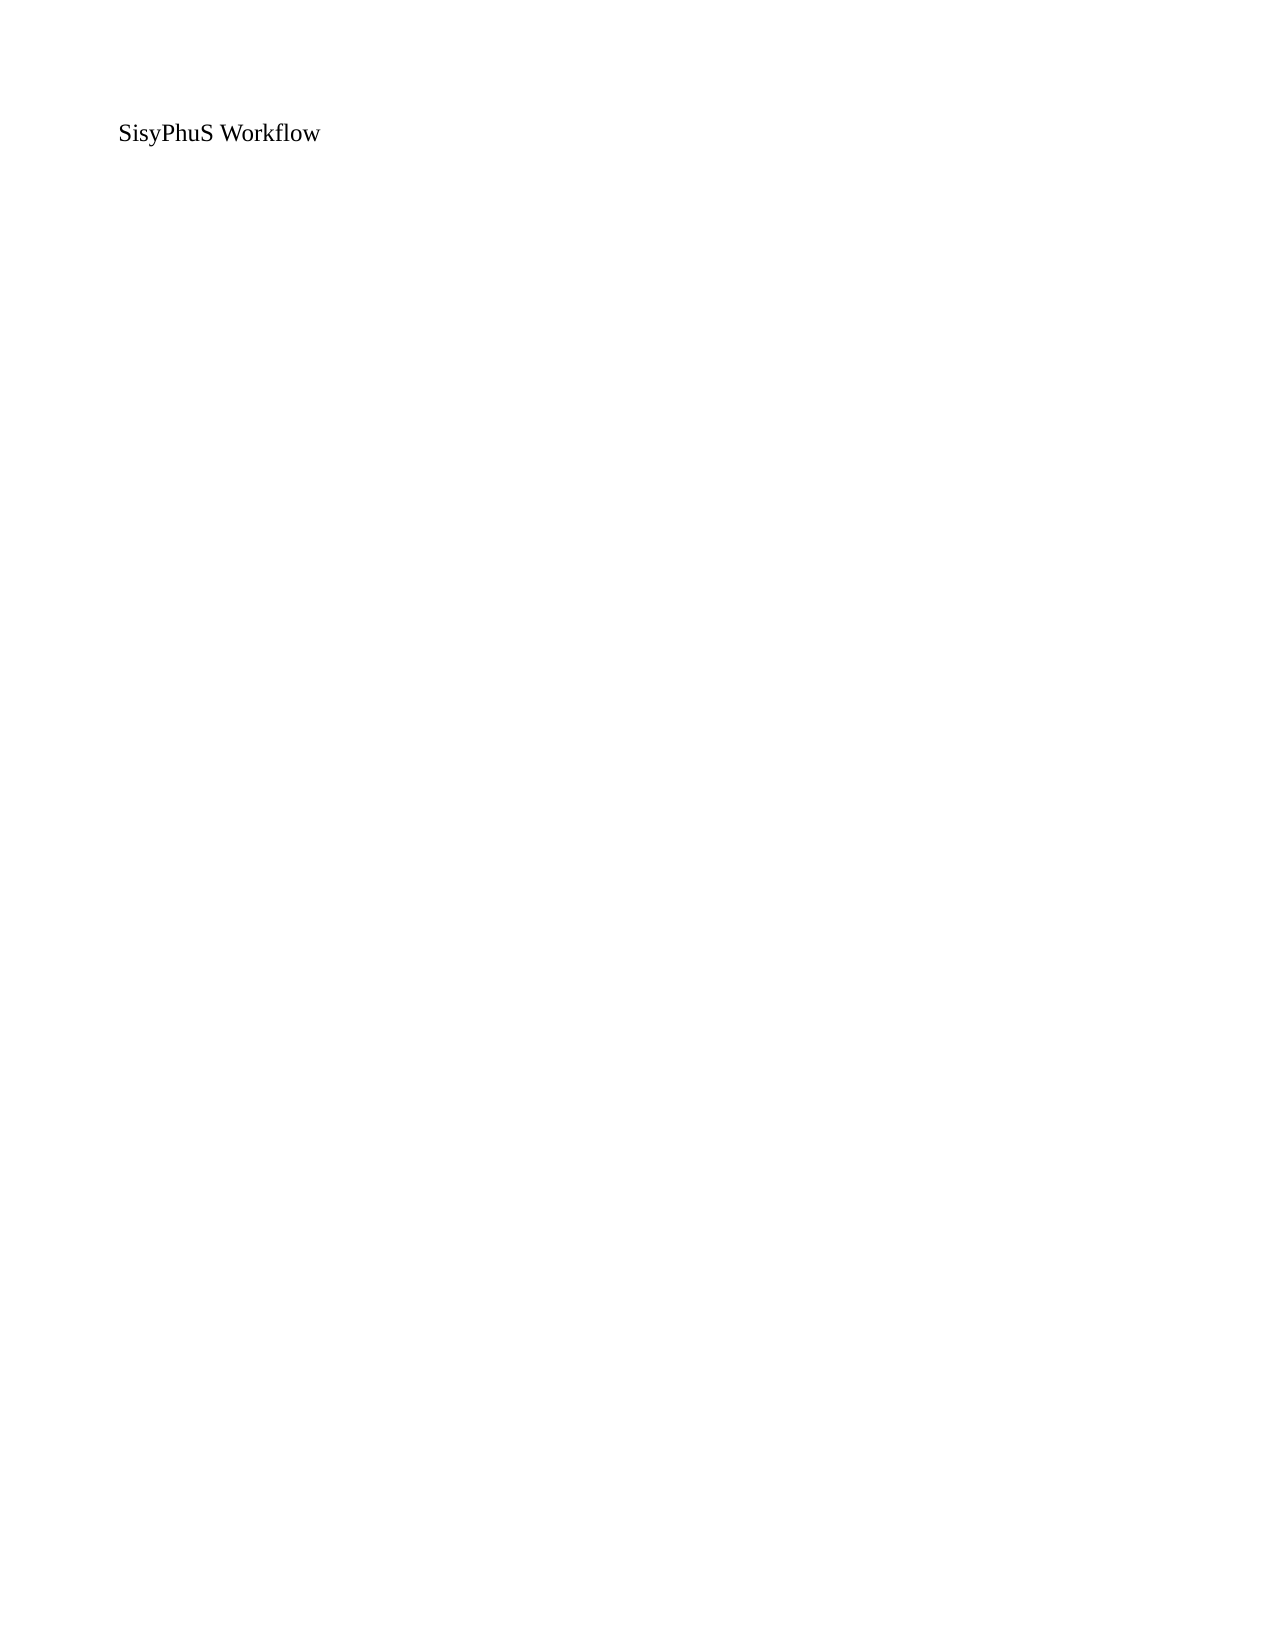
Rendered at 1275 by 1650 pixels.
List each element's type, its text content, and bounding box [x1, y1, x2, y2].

text SisyPhuS Workflow [118, 118, 1157, 147]
